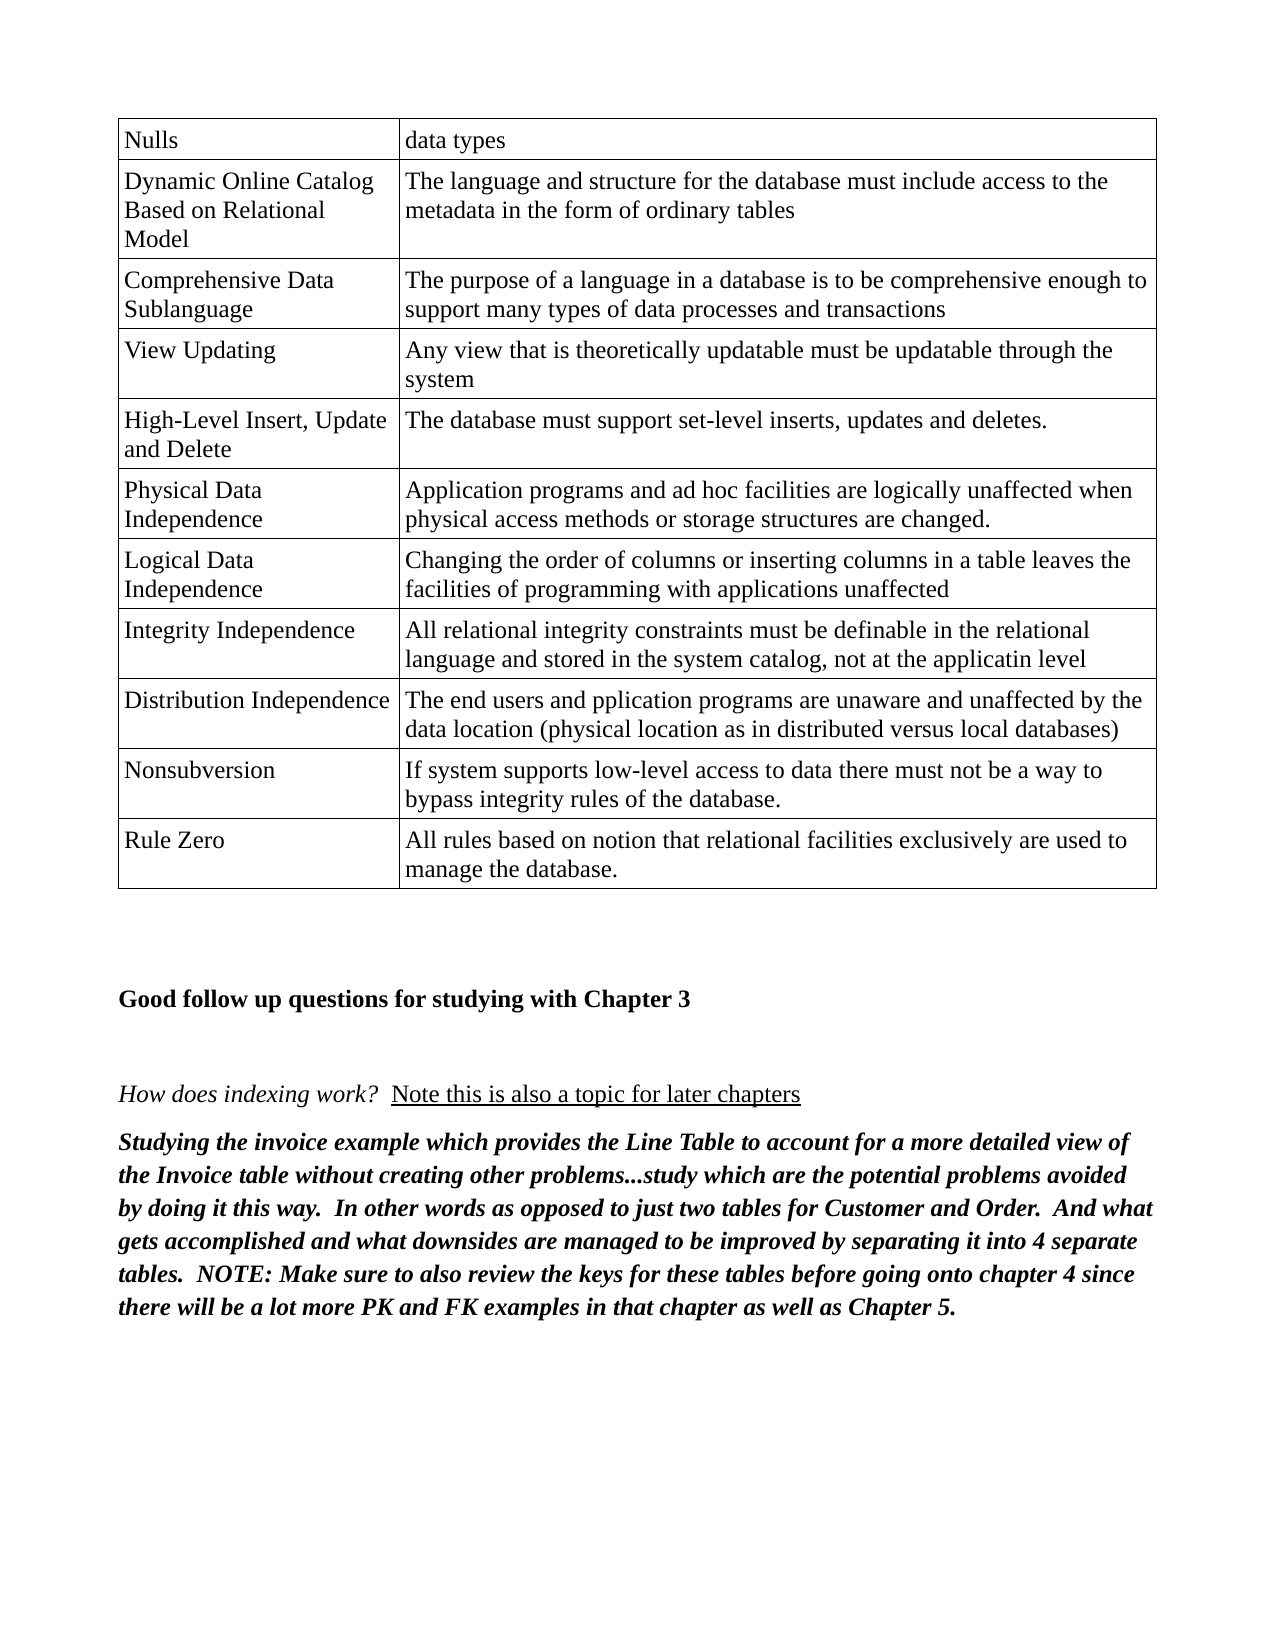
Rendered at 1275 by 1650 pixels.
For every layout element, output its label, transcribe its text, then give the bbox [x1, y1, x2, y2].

table_cell The database must support set-level inserts, updates and deletes. [400, 399, 1156, 468]
table_cell View Updating [119, 329, 399, 398]
table_cell Nulls [119, 119, 399, 159]
table_cell Distribution Independence [119, 679, 399, 748]
table_cell Changing the order of columns or inserting columns in a table leaves the facilities of programming with applications unaffected [400, 539, 1156, 608]
table_cell Any view that is theoretically updatable must be updatable through the system [400, 329, 1156, 398]
table_cell The end users and pplication programs are unaware and unaffected by the data location (physical location as in distributed versus local databases) [400, 679, 1156, 748]
text How does indexing work? Note this is also a topic for later chapters [118, 1079, 1157, 1108]
table_cell Rule Zero [119, 819, 399, 888]
table_cell Logical Data Independence [119, 539, 399, 608]
table_cell Physical Data Independence [119, 469, 399, 538]
table_cell The language and structure for the database must include access to the metadata in the form of ordinary tables [400, 160, 1156, 258]
table_cell Dynamic Online Catalog Based on Relational Model [119, 160, 399, 258]
table_cell All relational integrity constraints must be definable in the relational language and stored in the system catalog, not at the applicatin level [400, 609, 1156, 678]
table_cell The purpose of a language in a database is to be comprehensive enough to support many types of data processes and transactions [400, 259, 1156, 328]
table_cell If system supports low-level access to data there must not be a way to bypass integrity rules of the database. [400, 749, 1156, 818]
table_cell High-Level Insert, Update and Delete [119, 399, 399, 468]
table_cell Integrity Independence [119, 609, 399, 678]
text Studying the invoice example which provides the Line Table to account for a more detailed view of the Invoice table without creating other problems...study which are the potential problems avoided by doing it this way. In other words as opposed to just two tables for Customer and Order. And what gets accomplished and what downsides are managed to be improved by separating it into 4 separate tables. NOTE: Make sure to also review the keys for these tables before going onto chapter 4 since there will be a lot more PK and FK examples in that chapter as well as Chapter 5. [118, 1127, 1157, 1321]
table_cell Application programs and ad hoc facilities are logically unaffected when physical access methods or storage structures are changed. [400, 469, 1156, 538]
table_cell Comprehensive Data Sublanguage [119, 259, 399, 328]
table_cell All rules based on notion that relational facilities exclusively are used to manage the database. [400, 819, 1156, 888]
table_cell Nonsubversion [119, 749, 399, 818]
table_cell data types [400, 119, 1156, 159]
text Good follow up questions for studying with Chapter 3 [118, 984, 1157, 1013]
